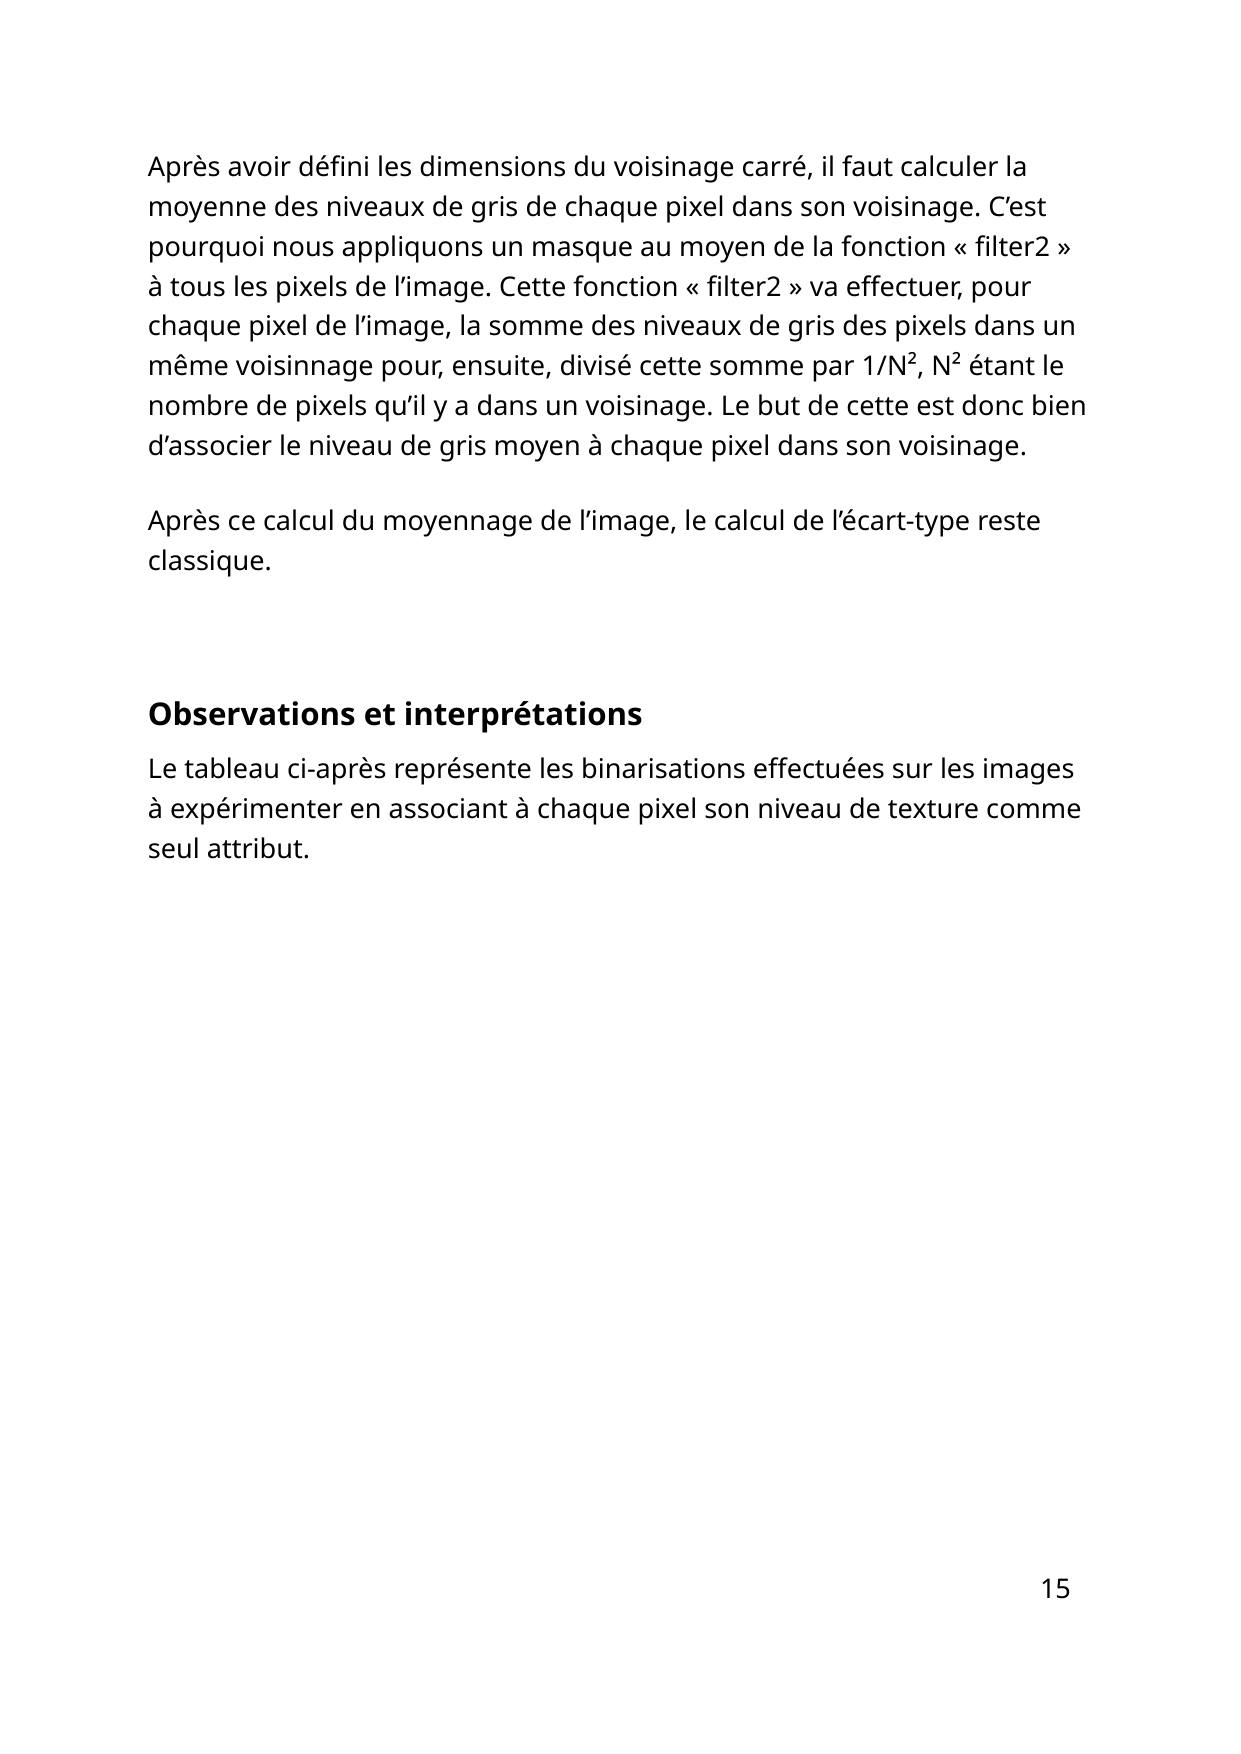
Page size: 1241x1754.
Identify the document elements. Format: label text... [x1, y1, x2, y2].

text Après ce calcul du moyennage de l’image, le calcul de l’écart-type reste classique. [148, 501, 1093, 578]
text Le tableau ci-après représente les binarisations effectuées sur les images à expérimenter en associant à chaque pixel son niveau de texture comme seul attribut. [148, 750, 1093, 866]
text Observations et interprétations [148, 692, 1093, 734]
text Après avoir défini les dimensions du voisinage carré, il faut calculer la moyenne des niveaux de gris de chaque pixel dans son voisinage. C’est pourquoi nous appliquons un masque au moyen de la fonction « filter2 » à tous les pixels de l’image. Cette fonction « filter2 » va effectuer, pour chaque pixel de l’image, la somme des niveaux de gris des pixels dans un même voisinnage pour, ensuite, divisé cette somme par 1/N², N² étant le nombre de pixels qu’il y a dans un voisinage. Le but de cette est donc bien d’associer le niveau de gris moyen à chaque pixel dans son voisinage. [148, 148, 1093, 463]
